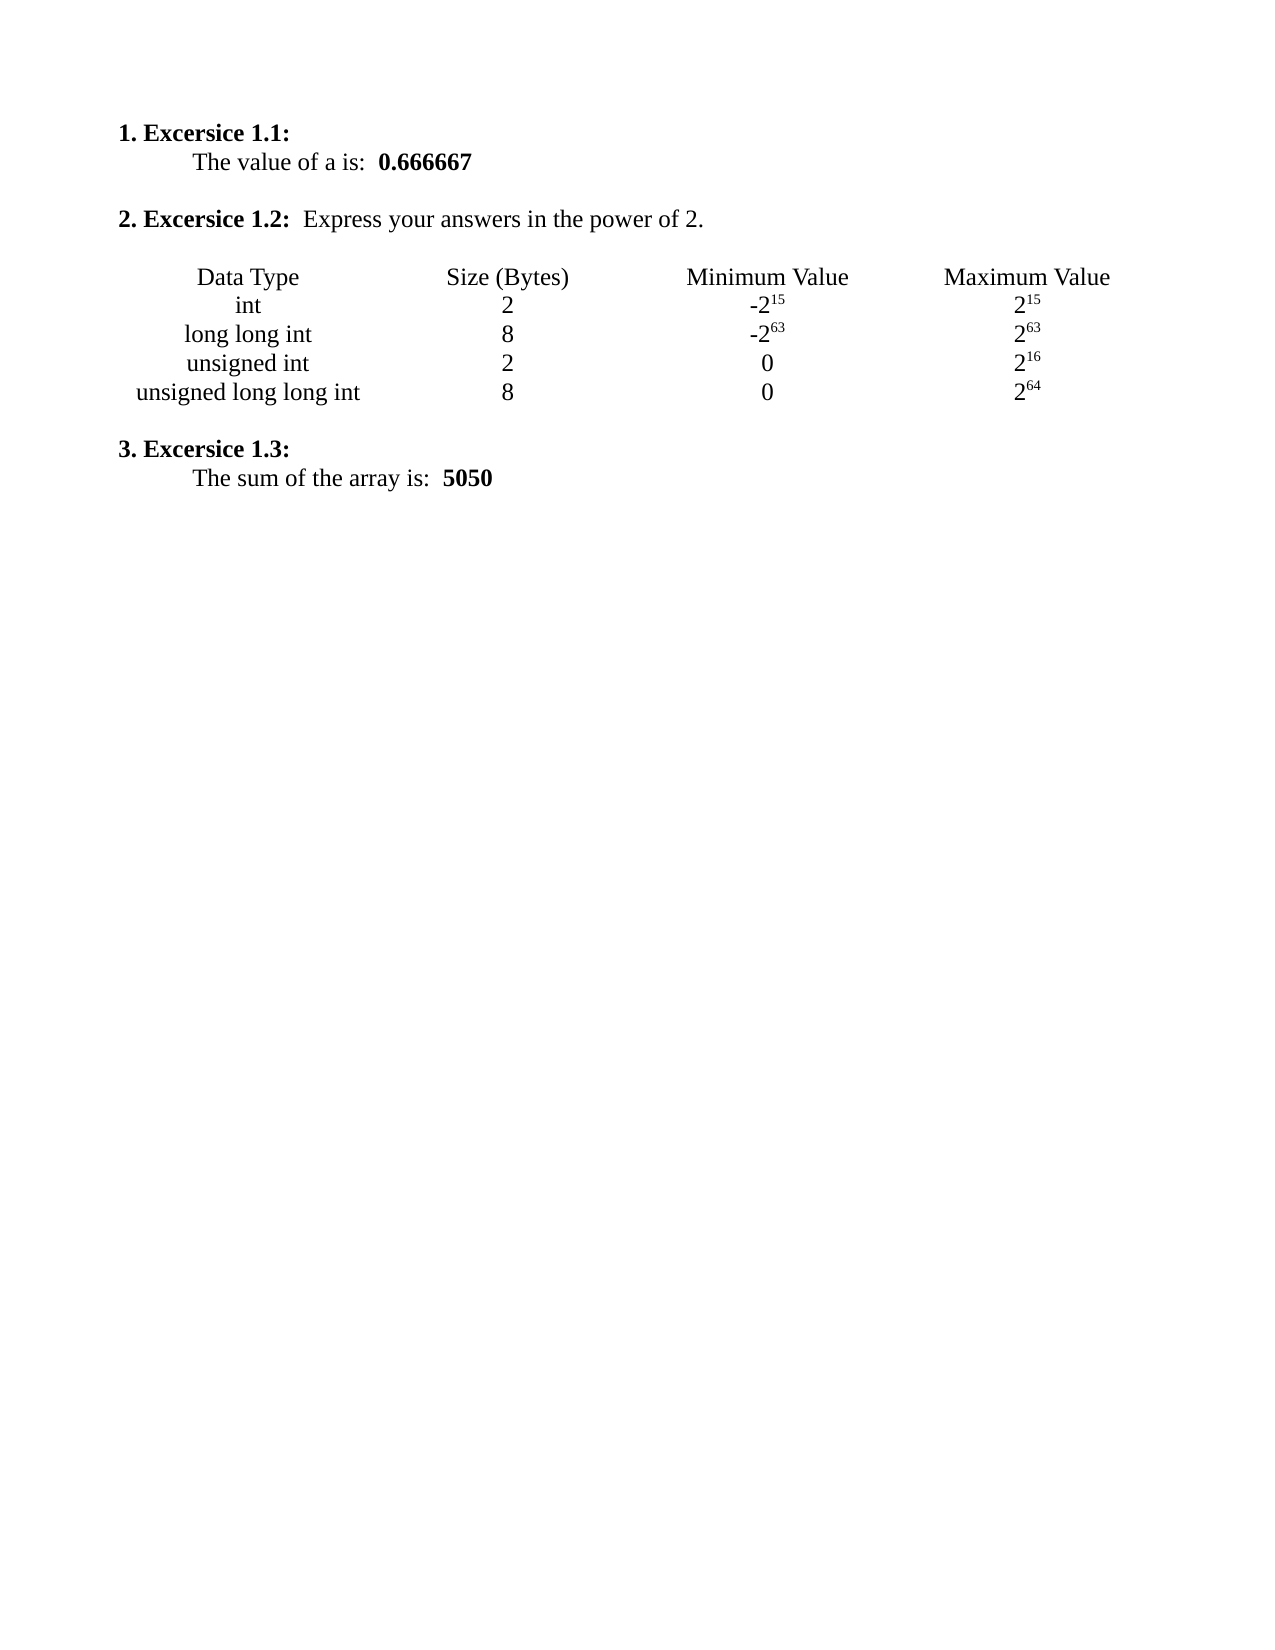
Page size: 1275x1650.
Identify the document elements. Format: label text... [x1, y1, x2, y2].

table_cell 0 [638, 377, 897, 406]
table_header Minimum Value [638, 262, 897, 291]
table_cell 263 [897, 319, 1157, 348]
table_cell 2 [378, 291, 637, 319]
table_cell unsigned int [118, 348, 378, 377]
table_header Maximum Value [897, 262, 1157, 291]
text The sum of the array is: 5050 [118, 463, 1157, 492]
table_cell 0 [638, 348, 897, 377]
table_header Data Type [118, 262, 378, 291]
table_cell 216 [897, 348, 1157, 377]
text 3. Excersice 1.3: [118, 434, 1157, 463]
table_cell 8 [378, 319, 637, 348]
table_header Size (Bytes) [378, 262, 637, 291]
table_cell -263 [638, 319, 897, 348]
table_cell 8 [378, 377, 637, 406]
table_cell unsigned long long int [118, 377, 378, 406]
table_cell 215 [897, 291, 1157, 319]
table_cell int [118, 291, 378, 319]
table_cell 264 [897, 377, 1157, 406]
text The value of a is: 0.666667 [118, 147, 1157, 176]
text 1. Excersice 1.1: [118, 118, 1157, 147]
table_cell -215 [638, 291, 897, 319]
table_cell long long int [118, 319, 378, 348]
text 2. Excersice 1.2: Express your answers in the power of 2. [118, 204, 1157, 233]
table_cell 2 [378, 348, 637, 377]
